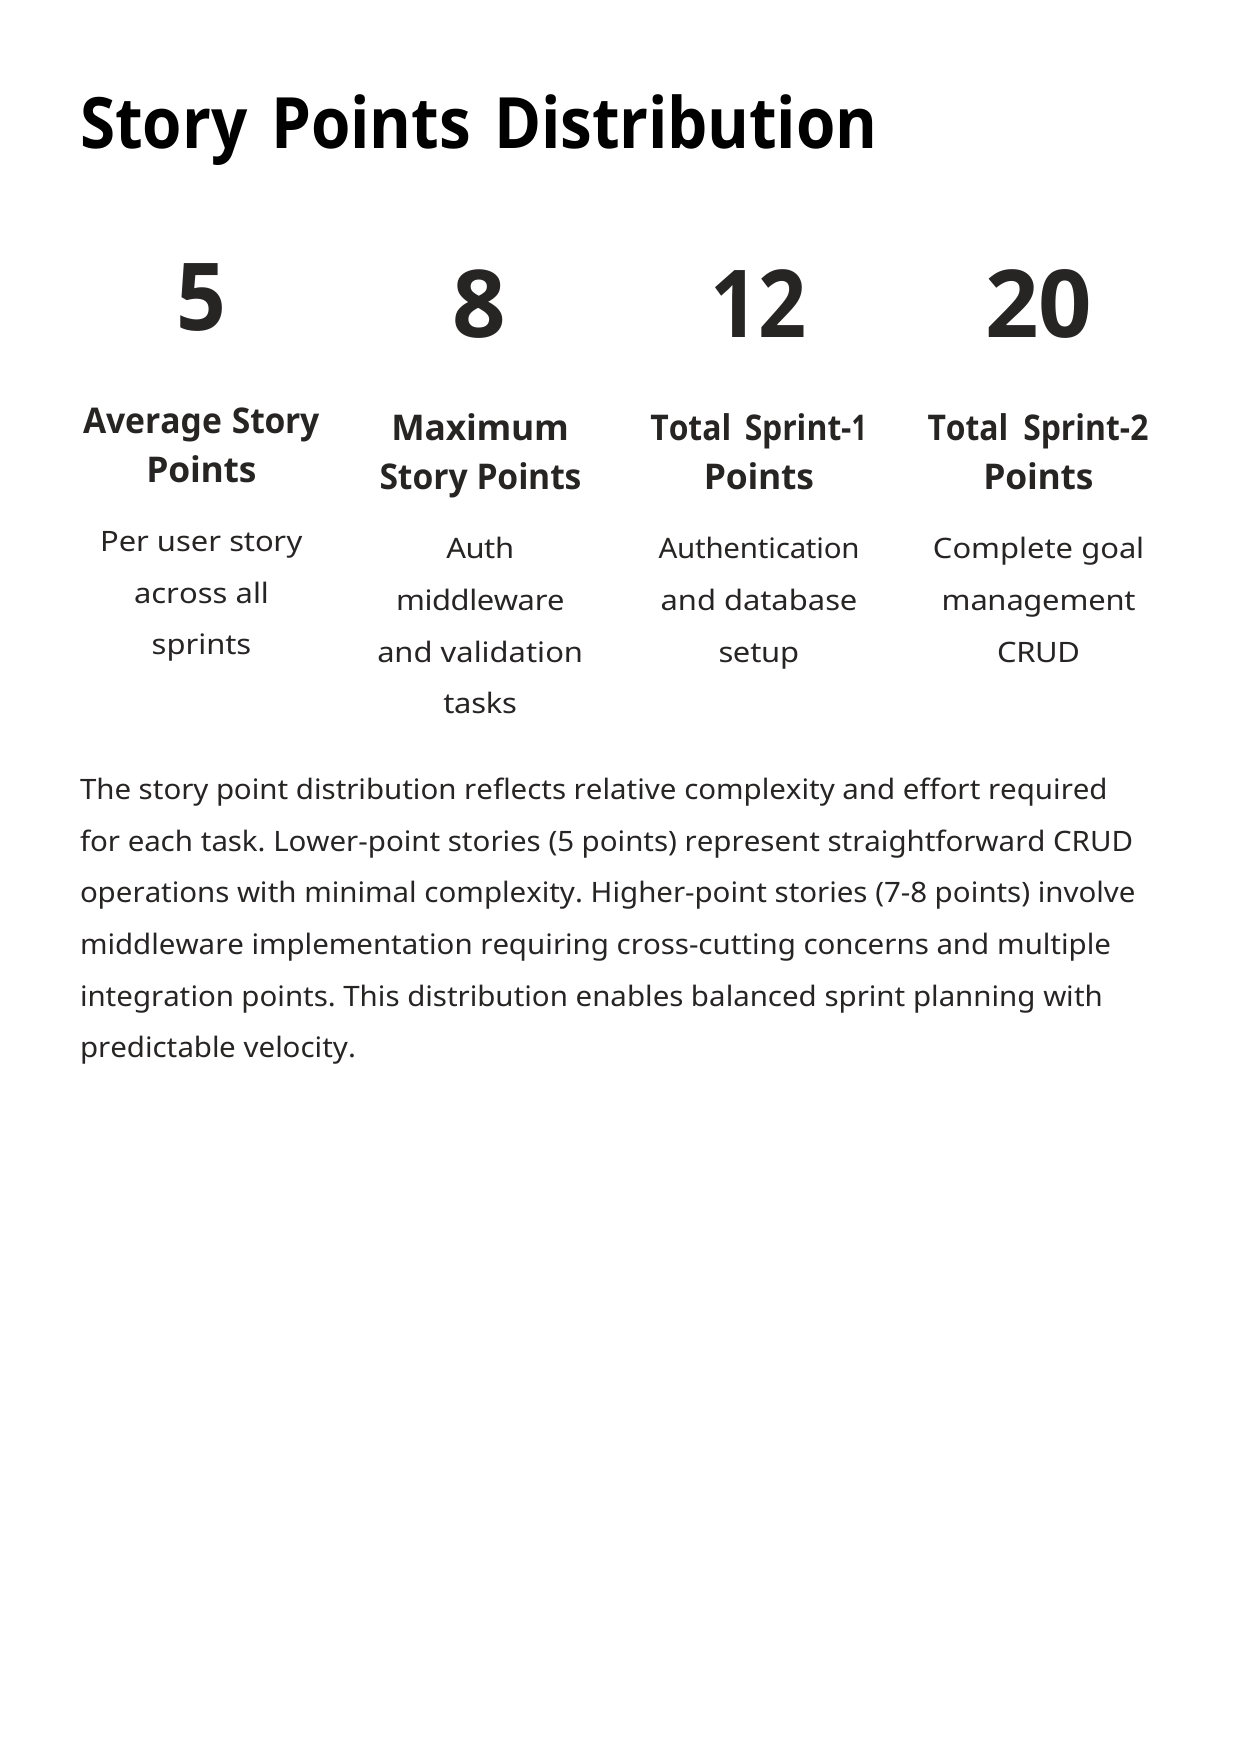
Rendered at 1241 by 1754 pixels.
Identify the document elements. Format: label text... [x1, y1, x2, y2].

text Points [646, 452, 871, 500]
subtitle Average Story [81, 395, 321, 443]
text Points [81, 444, 321, 493]
subtitle Maximum [368, 403, 592, 451]
subtitle Total Sprint-2 [922, 403, 1154, 451]
text 8 [367, 238, 592, 365]
text 20 [977, 238, 1100, 365]
text Points [922, 452, 1154, 500]
subtitle Story Points Distribution [80, 73, 1209, 170]
text Story Points [368, 452, 592, 500]
subtitle Total Sprint-1 [647, 403, 871, 451]
text 5 [81, 230, 321, 358]
text 12 [647, 238, 871, 365]
text Complete goal management CRUD [922, 529, 1154, 670]
text The story point distribution reflects relative complexity and effort required for each task. Lower-point stories (5 points) represent straightforward CRUD operations with minimal complexity. Higher-point stories (7-8 points) involve middleware implementation requiring cross-cutting concerns and multiple integration points. This distribution enables balanced sprint planning with predictable velocity. [80, 769, 1147, 1066]
text Authentication and database setup [647, 529, 871, 670]
text Auth middleware and validation tasks [368, 529, 592, 722]
text Per user story across all sprints [89, 521, 314, 663]
